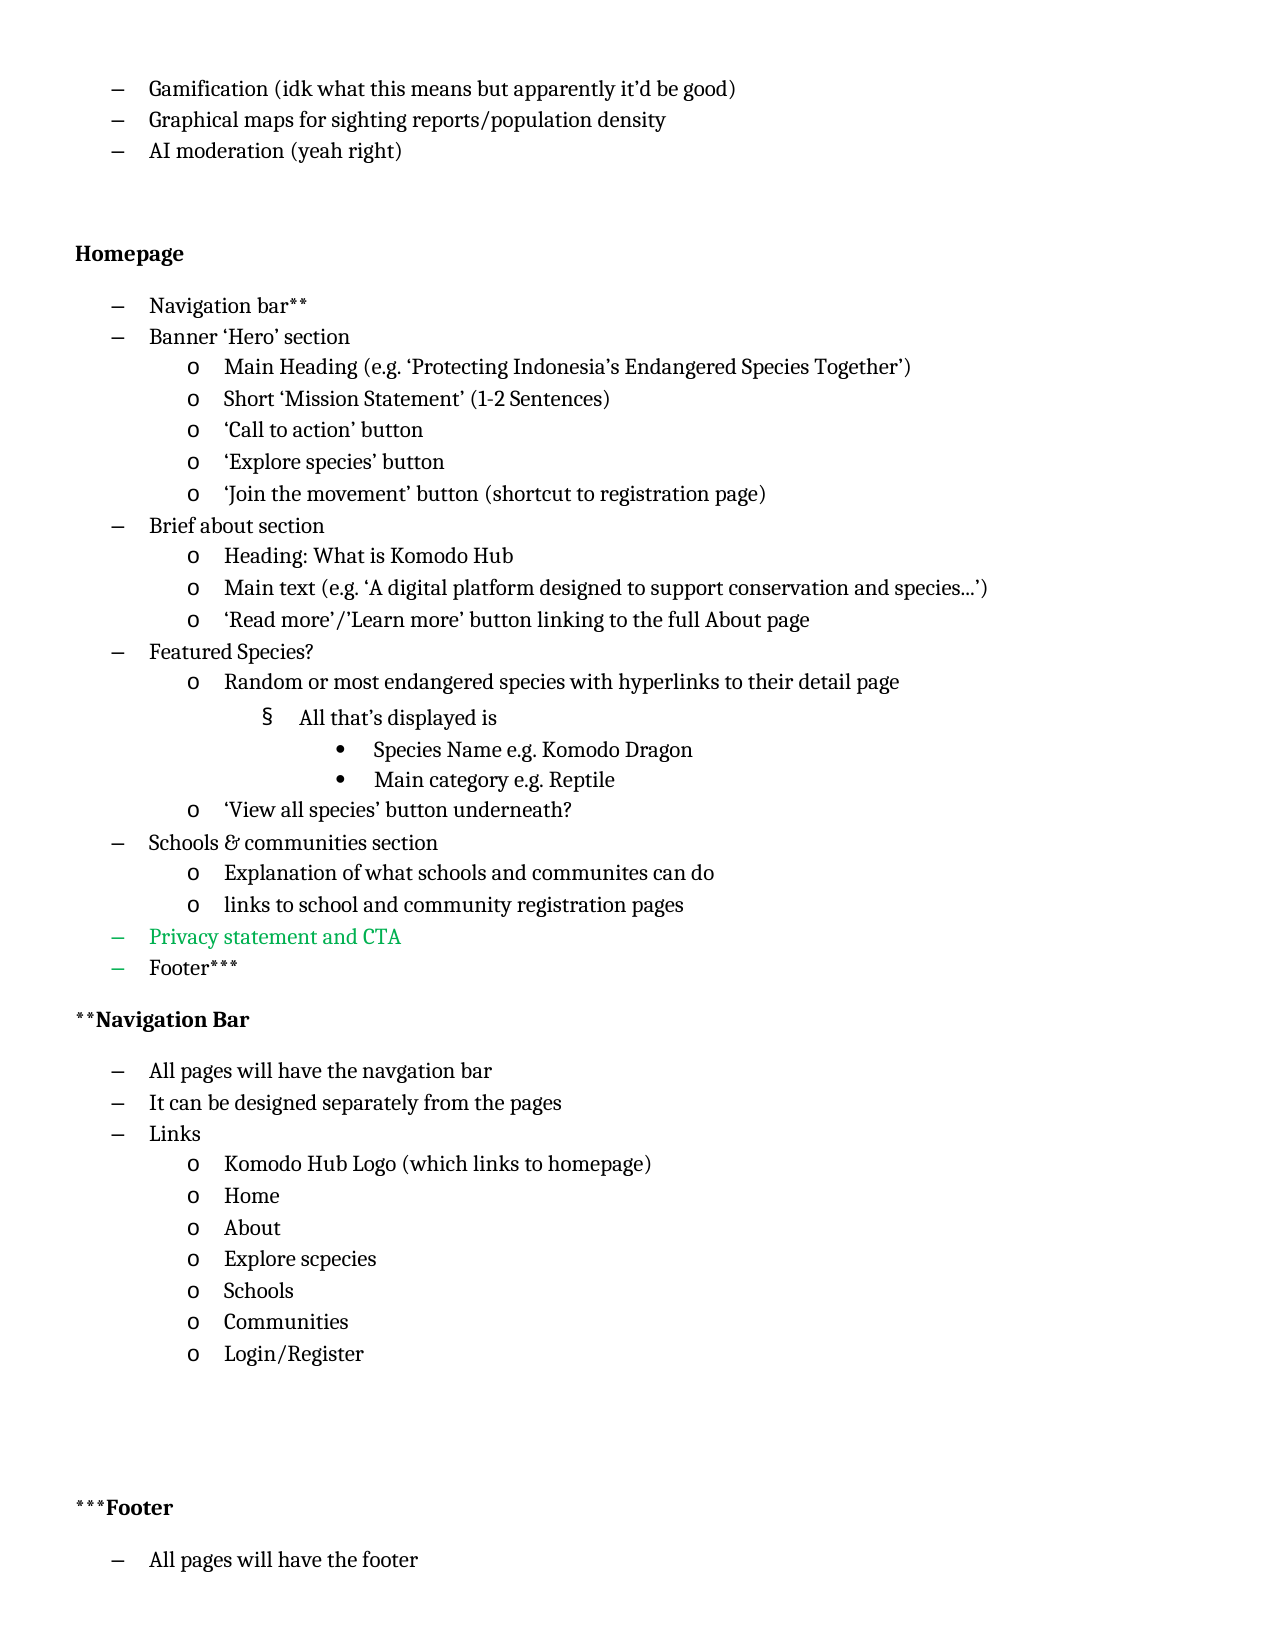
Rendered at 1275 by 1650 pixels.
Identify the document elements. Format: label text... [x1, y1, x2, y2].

list Main Heading (e.g. ‘Protecting Indonesia’s Endangered Species Together’) [186, 354, 1200, 382]
list Login/Register [186, 1341, 1200, 1368]
list AI moderation (yeah right) [111, 137, 1200, 165]
list Species Name e.g. Komodo Dragon [336, 737, 1200, 763]
list ‘Call to action’ button [186, 417, 1200, 445]
list ‘Explore species’ button [186, 449, 1200, 476]
list Home [186, 1183, 1200, 1210]
list Random or most endangered species with hyperlinks to their detail page [186, 669, 1200, 697]
list ‘Join the movement’ button (shortcut to registration page) [186, 480, 1200, 508]
list Graphical maps for sighting reports/population density [111, 106, 1200, 133]
list Privacy statement and CTA [111, 923, 1200, 950]
list All that’s displayed is [261, 701, 1200, 732]
text ***Footer [75, 1495, 1200, 1521]
list Banner ‘Hero’ section [111, 323, 1200, 350]
list Featured Species? [111, 638, 1200, 665]
list Komodo Hub Logo (which links to homepage) [186, 1151, 1200, 1179]
list All pages will have the footer [111, 1546, 1200, 1573]
list Main category e.g. Reptile [336, 767, 1200, 793]
list links to school and community registration pages [186, 891, 1200, 919]
list Schools [186, 1277, 1200, 1305]
list Brief about section [111, 512, 1200, 539]
list Explanation of what schools and communites can do [186, 860, 1200, 887]
list Schools & communities section [111, 829, 1200, 856]
list Gamification (idk what this means but apparently it’d be good) [111, 75, 1200, 102]
list Footer*** [111, 954, 1200, 981]
text Homepage [75, 241, 1200, 267]
list It can be designed separately from the pages [111, 1089, 1200, 1116]
text **Navigation Bar [75, 1006, 1200, 1033]
list Short ‘Mission Statement’ (1-2 Sentences) [186, 386, 1200, 413]
list ‘View all species’ button underneath? [186, 797, 1200, 824]
list Heading: What is Komodo Hub [186, 543, 1200, 571]
list Main text (e.g. ‘A digital platform designed to support conservation and species...’) [186, 575, 1200, 602]
list ‘Read more’/’Learn more’ button linking to the full About page [186, 606, 1200, 634]
list About [186, 1214, 1200, 1242]
list All pages will have the navgation bar [111, 1057, 1200, 1084]
list Explore scpecies [186, 1246, 1200, 1273]
list Navigation bar** [111, 292, 1200, 319]
list Communities [186, 1309, 1200, 1336]
list Links [111, 1120, 1200, 1147]
